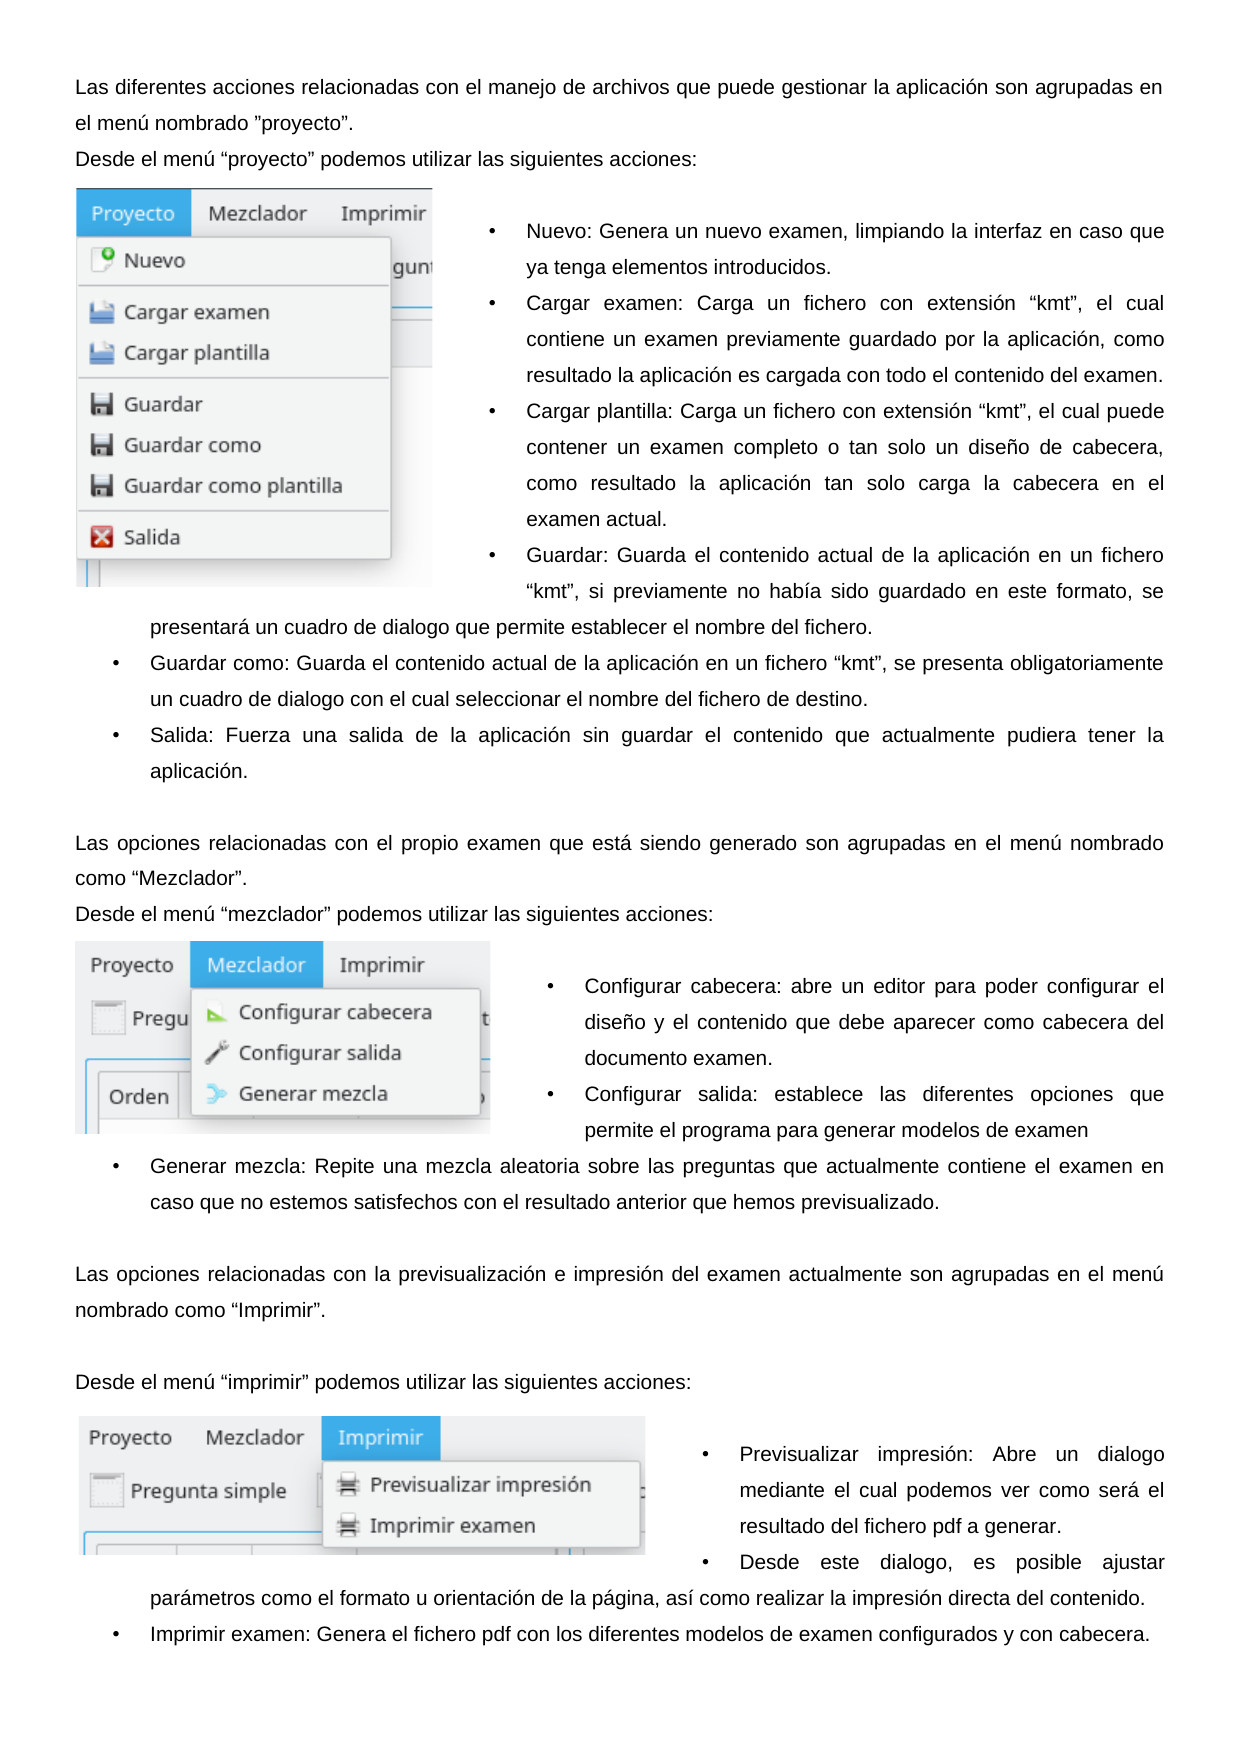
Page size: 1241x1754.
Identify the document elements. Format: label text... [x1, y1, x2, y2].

list Generar mezcla: Repite una mezcla aleatoria sobre las preguntas que actualmente contiene el examen en caso que no estemos satisfechos con el resultado anterior que hemos previsualizado. [112, 1154, 1165, 1214]
list Imprimir examen: Genera el fichero pdf con los diferentes modelos de examen configurados y con cabecera. [112, 1621, 1165, 1646]
picture [112, 941, 491, 1134]
text Desde el menú “imprimir” podemos utilizar las siguientes acciones: [75, 1370, 1165, 1394]
text Las diferentes acciones relacionadas con el manejo de archivos que puede gestionar la aplicación son agrupadas en el menú nombrado ”proyecto”. Desde el menú “proyecto” podemos utilizar las siguientes acciones: [75, 75, 1165, 171]
list Guardar como: Guarda el contenido actual de la aplicación en un fichero “kmt”, se presenta obligatoriamente un cuadro de dialogo con el cual seleccionar el nombre del fichero de destino. [112, 650, 1165, 710]
list Cargar examen: Carga un fichero con extensión “kmt”, el cual contiene un examen previamente guardado por la aplicación, como resultado la aplicación es cargada con todo el contenido del examen. [433, 291, 1165, 387]
picture [115, 188, 433, 587]
list Desde este dialogo, es posible ajustar parámetros como el formato u orientación de la página, así como realizar la impresión directa del contenido. [112, 1549, 1165, 1609]
text Las opciones relacionadas con el propio examen que está siendo generado son agrupadas en el menú nombrado como “Mezclador”. [75, 830, 1165, 890]
text Las opciones relacionadas con la previsualización e impresión del examen actualmente son agrupadas en el menú nombrado como “Imprimir”. [75, 1262, 1165, 1322]
picture [116, 1416, 646, 1555]
list Salida: Fuerza una salida de la aplicación sin guardar el contenido que actualmente pudiera tener la aplicación. [112, 722, 1165, 782]
text Desde el menú “mezclador” podemos utilizar las siguientes acciones: [75, 902, 1165, 926]
list Previsualizar impresión: Abre un dialogo mediante el cual podemos ver como será el resultado del fichero pdf a generar. [646, 1442, 1165, 1537]
list Cargar plantilla: Carga un fichero con extensión “kmt”, el cual puede contener un examen completo o tan solo un diseño de cabecera, como resultado la aplicación tan solo carga la cabecera en el examen actual. [433, 399, 1165, 531]
list Guardar: Guarda el contenido actual de la aplicación en un fichero “kmt”, si previamente no había sido guardado en este formato, se presentará un cuadro de dialogo que permite establecer el nombre del fichero. [112, 542, 1165, 638]
list Nuevo: Genera un nuevo examen, limpiando la interfaz en caso que ya tenga elementos introducidos. [433, 219, 1165, 279]
list Configurar salida: establece las diferentes opciones que permite el programa para generar modelos de examen [112, 1082, 1165, 1142]
list Configurar cabecera: abre un editor para poder configurar el diseño y el contenido que debe aparecer como cabecera del documento examen. [491, 974, 1165, 1070]
